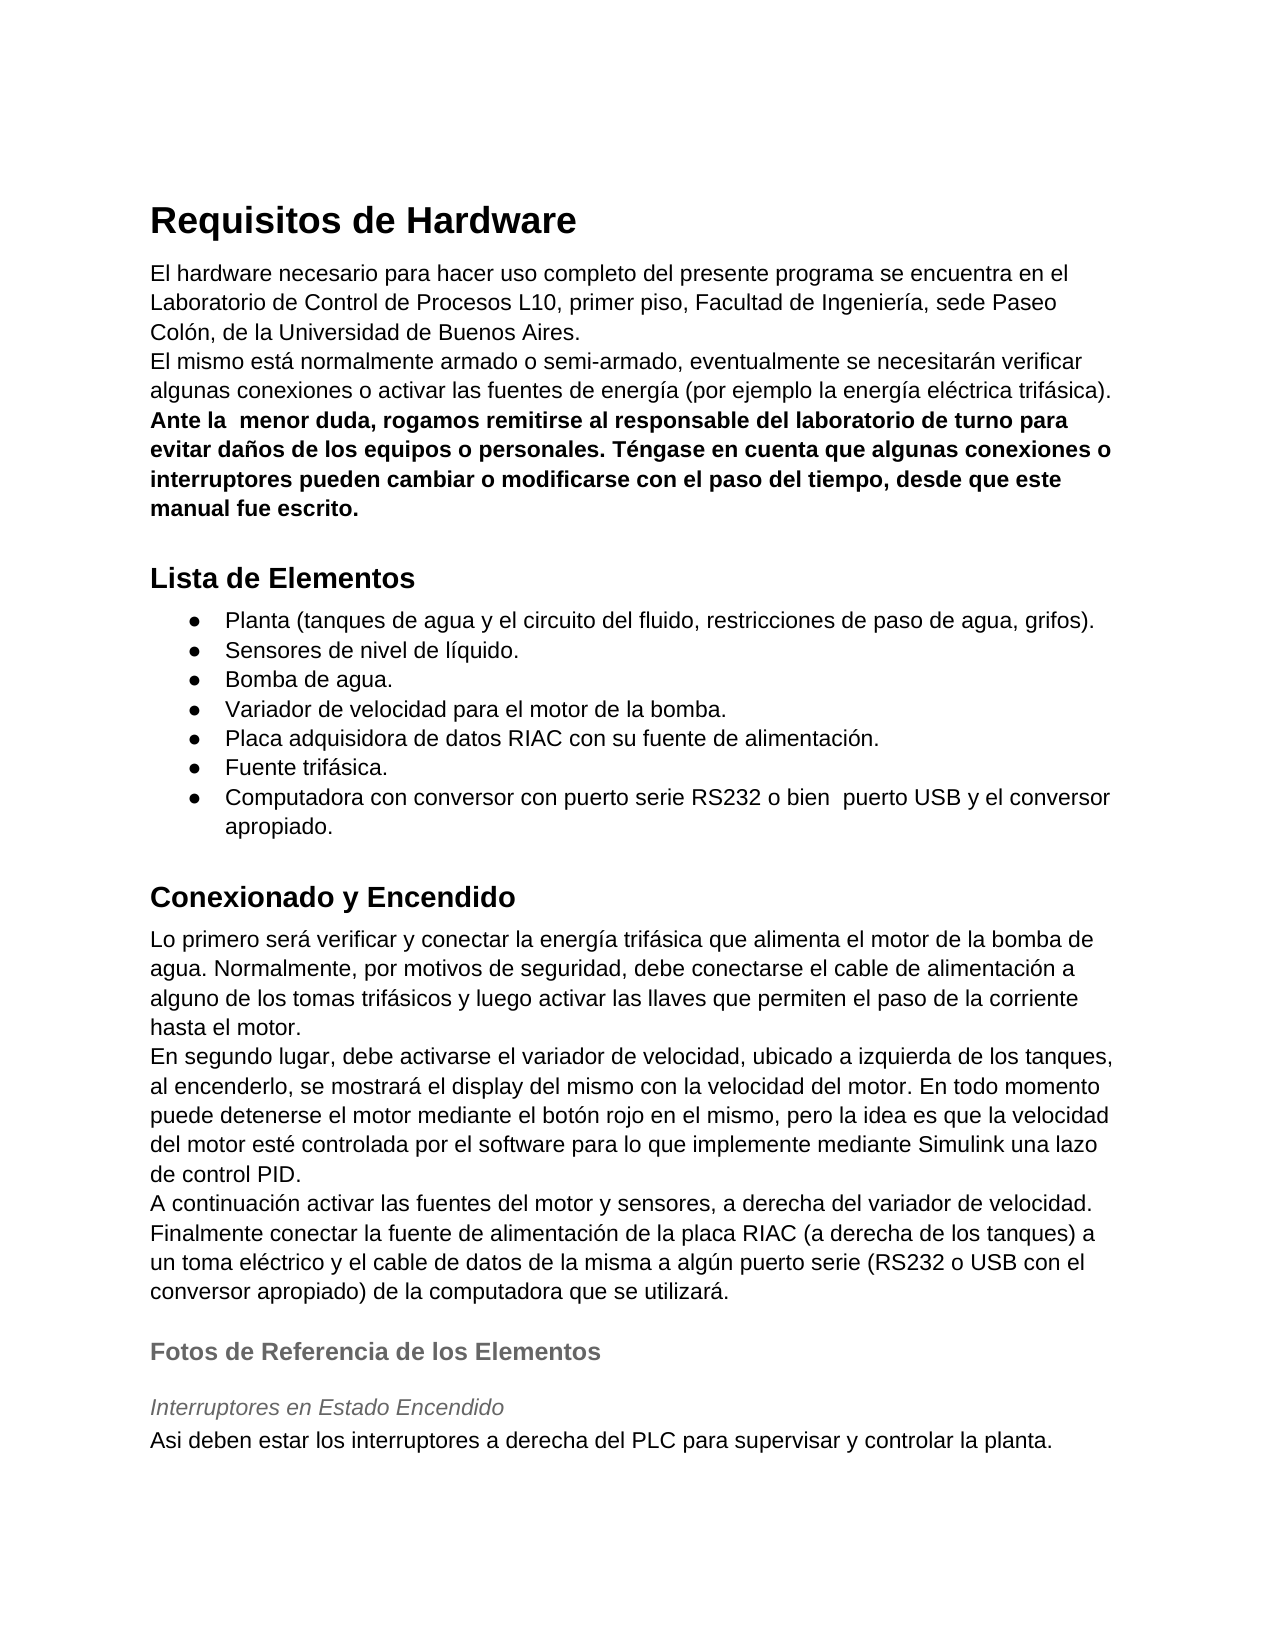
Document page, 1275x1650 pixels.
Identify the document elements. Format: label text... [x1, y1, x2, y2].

list Sensores de nivel de líquido. [187, 638, 1125, 663]
text Finalmente conectar la fuente de alimentación de la placa RIAC (a derecha de los tanques) a un toma eléctrico y el cable de datos de la misma a algún puerto serie (RS232 o USB con el conversor apropiado) de la computadora que se utilizará. [150, 1220, 1125, 1304]
text En segundo lugar, debe activarse el variador de velocidad, ubicado a izquierda de los tanques, al encenderlo, se mostrará el display del mismo con la velocidad del motor. En todo momento puede detenerse el motor mediante el botón rojo en el mismo, pero la idea es que la velocidad del motor esté controlada por el software para lo que implemente mediante Simulink una lazo de control PID. [150, 1044, 1125, 1187]
list Placa adquisidora de datos RIAC con su fuente de alimentación. [187, 726, 1125, 751]
list Bomba de agua. [187, 667, 1125, 693]
subtitle Requisitos de Hardware [150, 200, 1125, 242]
text El hardware necesario para hacer uso completo del presente programa se encuentra en el Laboratorio de Control de Procesos L10, primer piso, Facultad de Ingeniería, sede Paseo Colón, de la Universidad de Buenos Aires. [150, 261, 1125, 345]
list Fuente trifásica. [187, 755, 1125, 781]
list Planta (tanques de agua y el circuito del fluido, restricciones de paso de agua, grifos). [187, 608, 1125, 634]
list Variador de velocidad para el motor de la bomba. [187, 696, 1125, 722]
subtitle Conexionado y Encendido [150, 881, 1125, 913]
text A continuación activar las fuentes del motor y sensores, a derecha del variador de velocidad. [150, 1191, 1125, 1216]
list Computadora con conversor con puerto serie RS232 o bien puerto USB y el conversor apropiado. [187, 784, 1125, 839]
text Lo primero será verificar y conectar la energía trifásica que alimenta el motor de la bomba de agua. Normalmente, por motivos de seguridad, debe conectarse el cable de alimentación a alguno de los tomas trifásicos y luego activar las llaves que permiten el paso de la corriente hasta el motor. [150, 926, 1125, 1040]
text Ante la menor duda, rogamos remitirse al responsable del laboratorio de turno para evitar daños de los equipos o personales. Téngase en cuenta que algunas conexiones o interruptores pueden cambiar o modificarse con el paso del tiempo, desde que este manual fue escrito. [150, 407, 1125, 521]
text Asi deben estar los interruptores a derecha del PLC para supervisar y controlar la planta. [150, 1428, 1125, 1454]
subtitle Fotos de Referencia de los Elementos [150, 1337, 1125, 1365]
subtitle Lista de Elementos [150, 562, 1125, 595]
subtitle Interruptores en Estado Encendido [150, 1394, 1125, 1420]
text El mismo está normalmente armado o semi-armado, eventualmente se necesitarán verificar algunas conexiones o activar las fuentes de energía (por ejemplo la energía eléctrica trifásica). [150, 349, 1125, 404]
